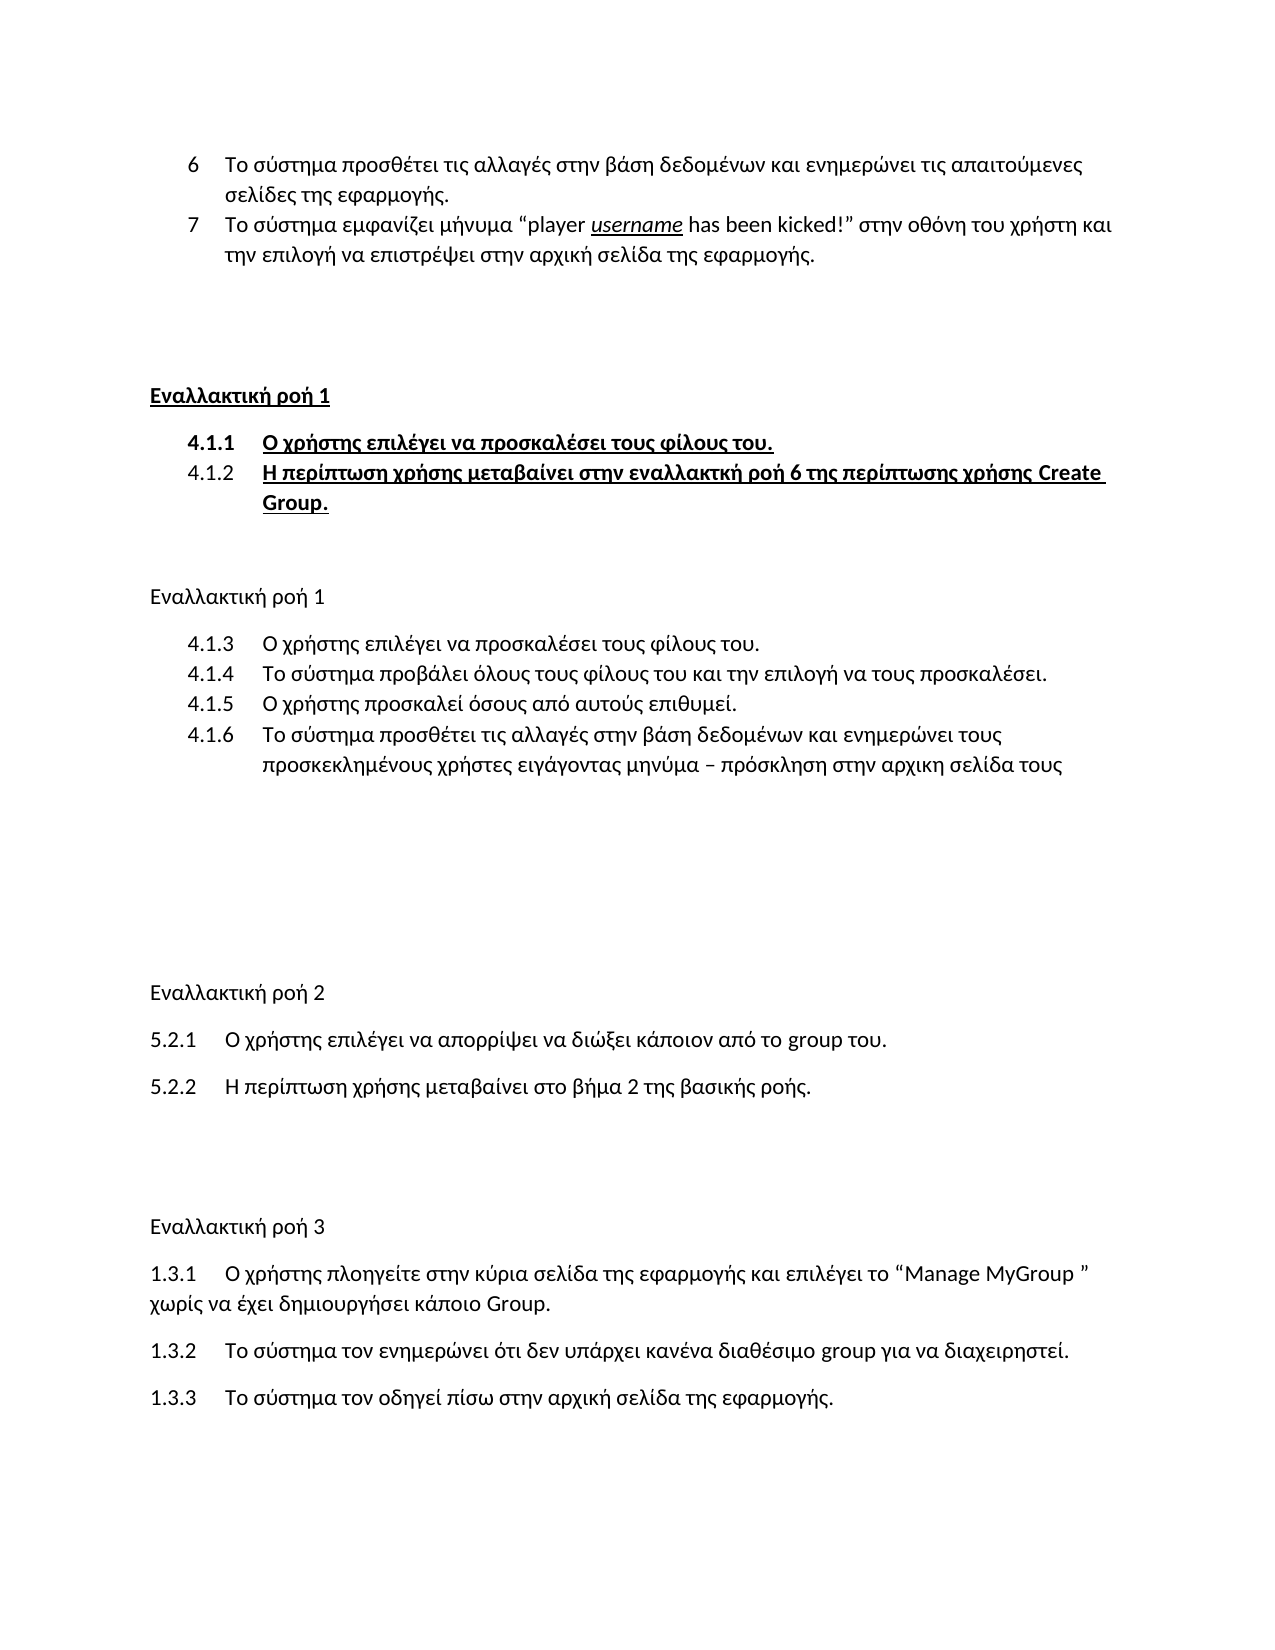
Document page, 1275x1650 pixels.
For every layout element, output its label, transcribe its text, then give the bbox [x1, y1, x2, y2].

text 1.3.1 Ο χρήστης πλοηγείτε στην κύρια σελίδα της εφαρμογής και επιλέγει το “Manage MyGroup ” χωρίς να έχει δημιουργήσει κάποιο Group. [150, 1259, 1125, 1318]
list Το σύστημα προσθέτει τις αλλαγές στην βάση δεδομένων και ενημερώνει τους προσκεκλημένους χρήστες ειγάγοντας μηνύμα – πρόσκληση στην αρχικη σελίδα τους [187, 720, 1125, 778]
list Το σύστημα προσθέτει τις αλλαγές στην βάση δεδομένων και ενημερώνει τις απαιτούμενες σελίδες της εφαρμογής. [187, 150, 1125, 208]
text 5.2.1 Ο χρήστης επιλέγει να απορρίψει να διώξει κάποιον από το group του. [150, 1025, 1125, 1053]
text Εναλλακτική ροή 1 [150, 582, 1125, 610]
text Εναλλακτική ροή 3 [150, 1212, 1125, 1241]
list Η περίπτωση χρήσης μεταβαίνει στην εναλλακτκή ροή 6 της περίπτωσης χρήσης Create Group. [187, 458, 1125, 517]
text 1.3.2 Το σύστημα τον ενημερώνει ότι δεν υπάρχει κανένα διαθέσιμο group για να διαχειρηστεί. [150, 1336, 1125, 1364]
list Ο χρήστης επιλέγει να προσκαλέσει τους φίλους του. [187, 629, 1125, 657]
list Ο χρήστης επιλέγει να προσκαλέσει τους φίλους του. [187, 428, 1125, 456]
text Εναλλακτική ροή 2 [150, 978, 1125, 1006]
list Το σύστημα εμφανίζει μήνυμα “player username has been kicked!” στην οθόνη του χρήστη και την επιλογή να επιστρέψει στην αρχική σελίδα της εφαρμογής. [187, 210, 1125, 269]
list Το σύστημα προβάλει όλους τους φίλους του και την επιλογή να τους προσκαλέσει. [187, 659, 1125, 687]
text 1.3.3 Το σύστημα τον οδηγεί πίσω στην αρχική σελίδα της εφαρμογής. [150, 1383, 1125, 1411]
text 5.2.2 Η περίπτωση χρήσης μεταβαίνει στο βήμα 2 της βασικής ροής. [150, 1072, 1125, 1100]
text Εναλλακτική ροή 1 [150, 381, 1125, 409]
list Ο χρήστης προσκαλεί όσους από αυτούς επιθυμεί. [187, 689, 1125, 718]
